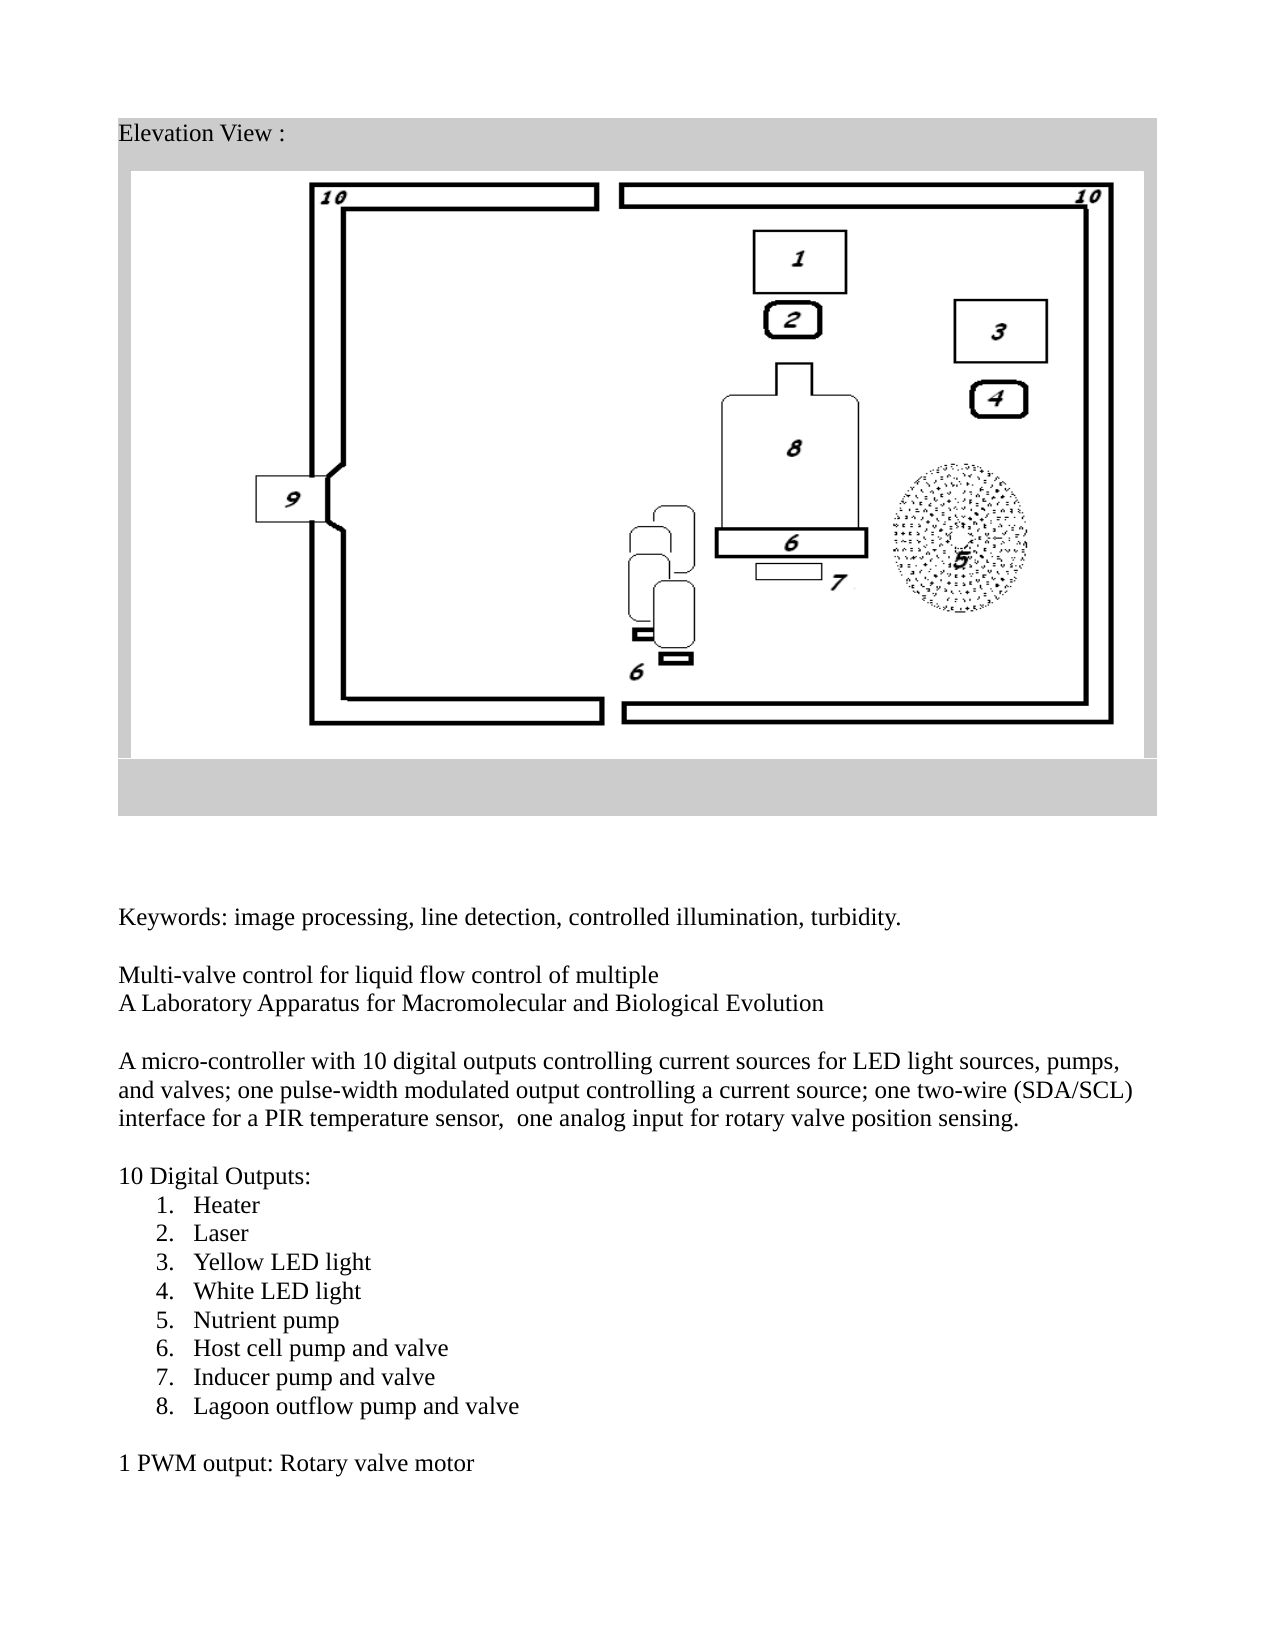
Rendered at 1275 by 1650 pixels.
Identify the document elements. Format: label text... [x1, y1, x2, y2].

list Lagoon outflow pump and valve [156, 1391, 1157, 1420]
picture [131, 171, 1144, 759]
list Nutrient pump [156, 1305, 1157, 1333]
list Yellow LED light [156, 1247, 1157, 1276]
text 10 Digital Outputs: [118, 1161, 1157, 1190]
text Elevation View : [118, 118, 1157, 147]
text A micro-controller with 10 digital outputs controlling current sources for LED light sources, pumps, and valves; one pulse-width modulated output controlling a current source; one two-wire (SDA/SCL) interface for a PIR temperature sensor, one analog input for rotary valve position sensing. [118, 1046, 1157, 1132]
text A Laboratory Apparatus for Macromolecular and Biological Evolution [118, 988, 1157, 1017]
list White LED light [156, 1276, 1157, 1305]
list Host cell pump and valve [156, 1333, 1157, 1362]
text 1 PWM output: Rotary valve motor [118, 1448, 1157, 1477]
text Multi-valve control for liquid flow control of multiple [118, 960, 1157, 988]
list Inducer pump and valve [156, 1362, 1157, 1391]
list Laser [156, 1218, 1157, 1247]
list Heater [156, 1190, 1157, 1218]
text Keywords: image processing, line detection, controlled illumination, turbidity. [118, 902, 1157, 931]
